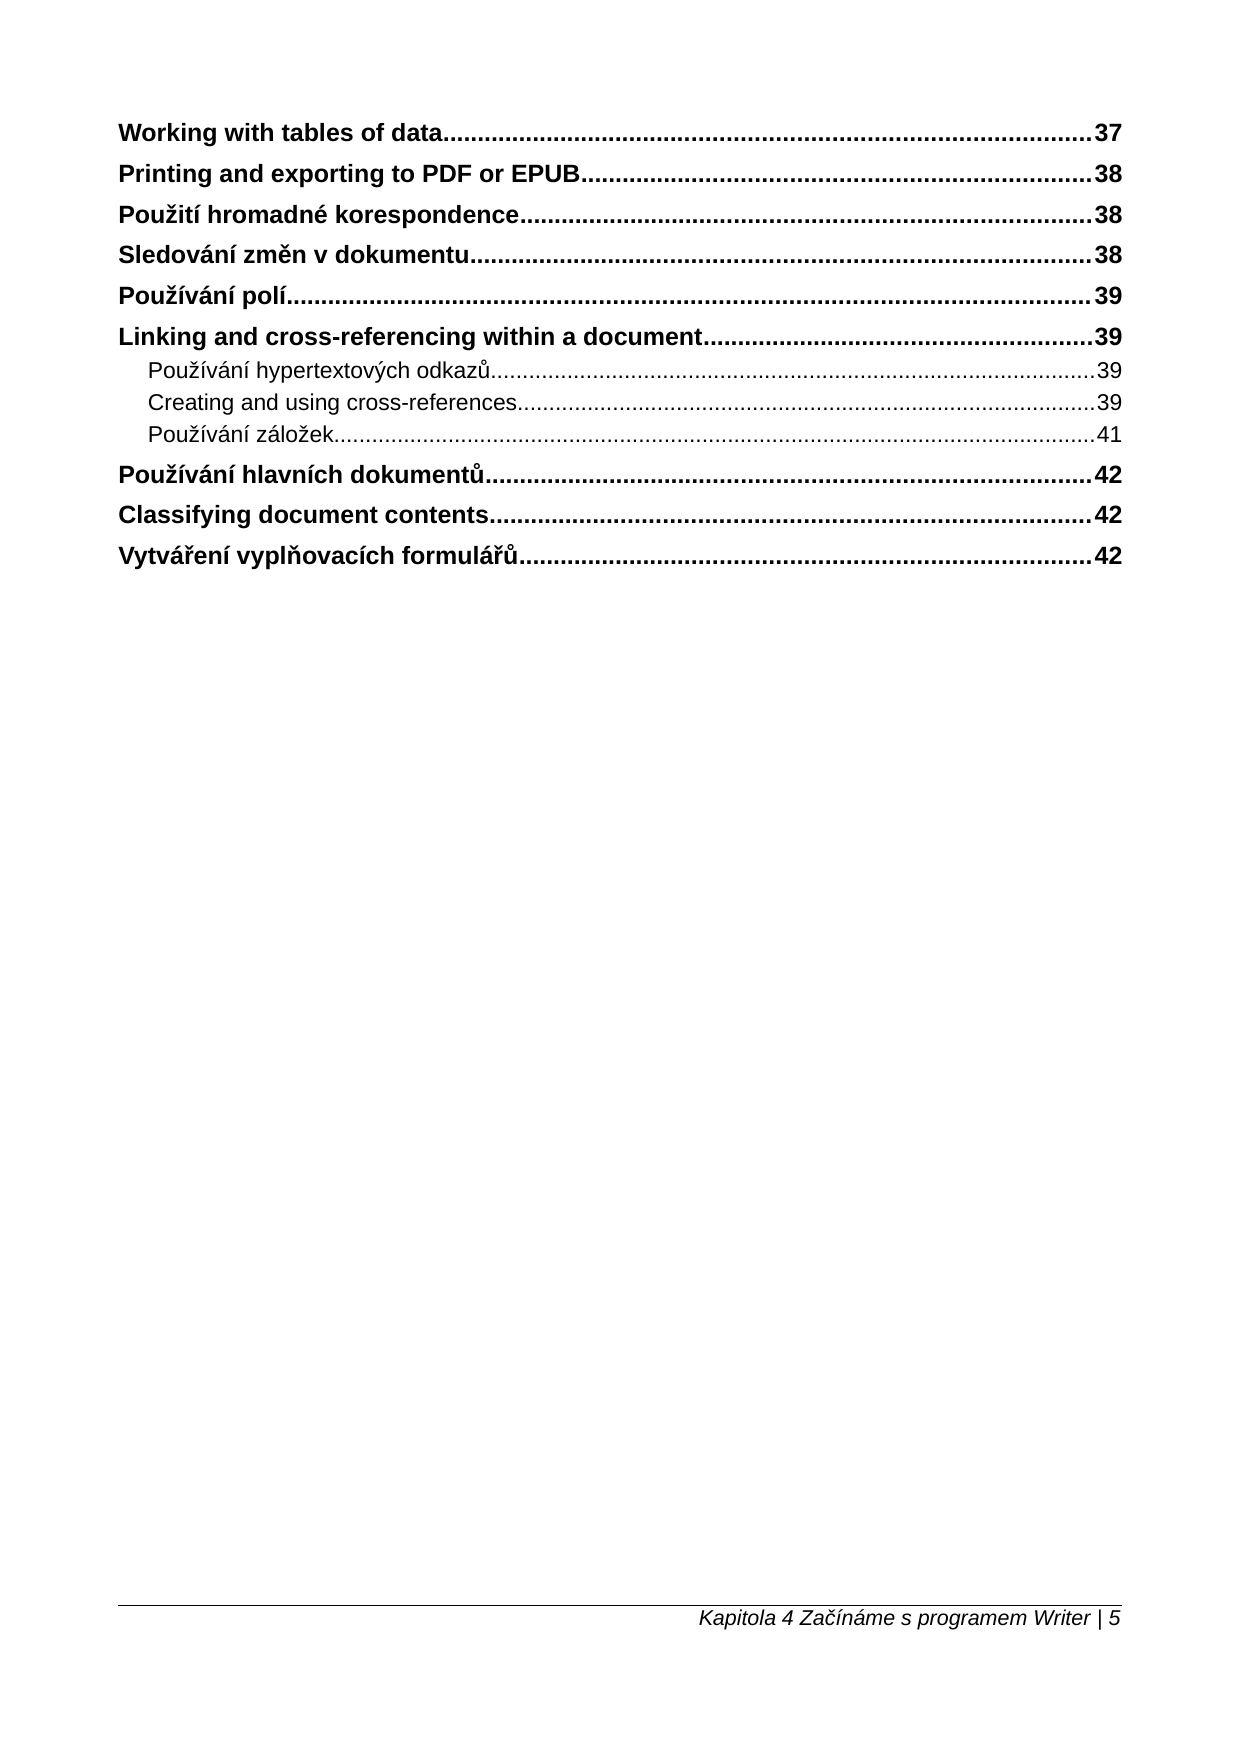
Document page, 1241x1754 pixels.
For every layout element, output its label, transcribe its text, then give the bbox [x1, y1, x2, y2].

text Creating and using cross-references 39 [148, 389, 1122, 415]
text Použití hromadné korespondence 38 [118, 199, 1122, 228]
text Linking and cross-referencing within a document 39 [118, 322, 1122, 351]
text Working with tables of data 37 [118, 118, 1122, 147]
text Používání hlavních dokumentů 42 [118, 460, 1122, 488]
text Používání hypertextových odkazů 39 [148, 357, 1122, 383]
text Používání polí 39 [118, 281, 1122, 310]
text Sledování změn v dokumentu 38 [118, 240, 1122, 269]
text Používání záložek 41 [148, 421, 1122, 448]
text Vytváření vyplňovacích formulářů 42 [118, 541, 1122, 570]
text Printing and exporting to PDF or EPUB 38 [118, 159, 1122, 188]
text Classifying document contents 42 [118, 500, 1122, 529]
